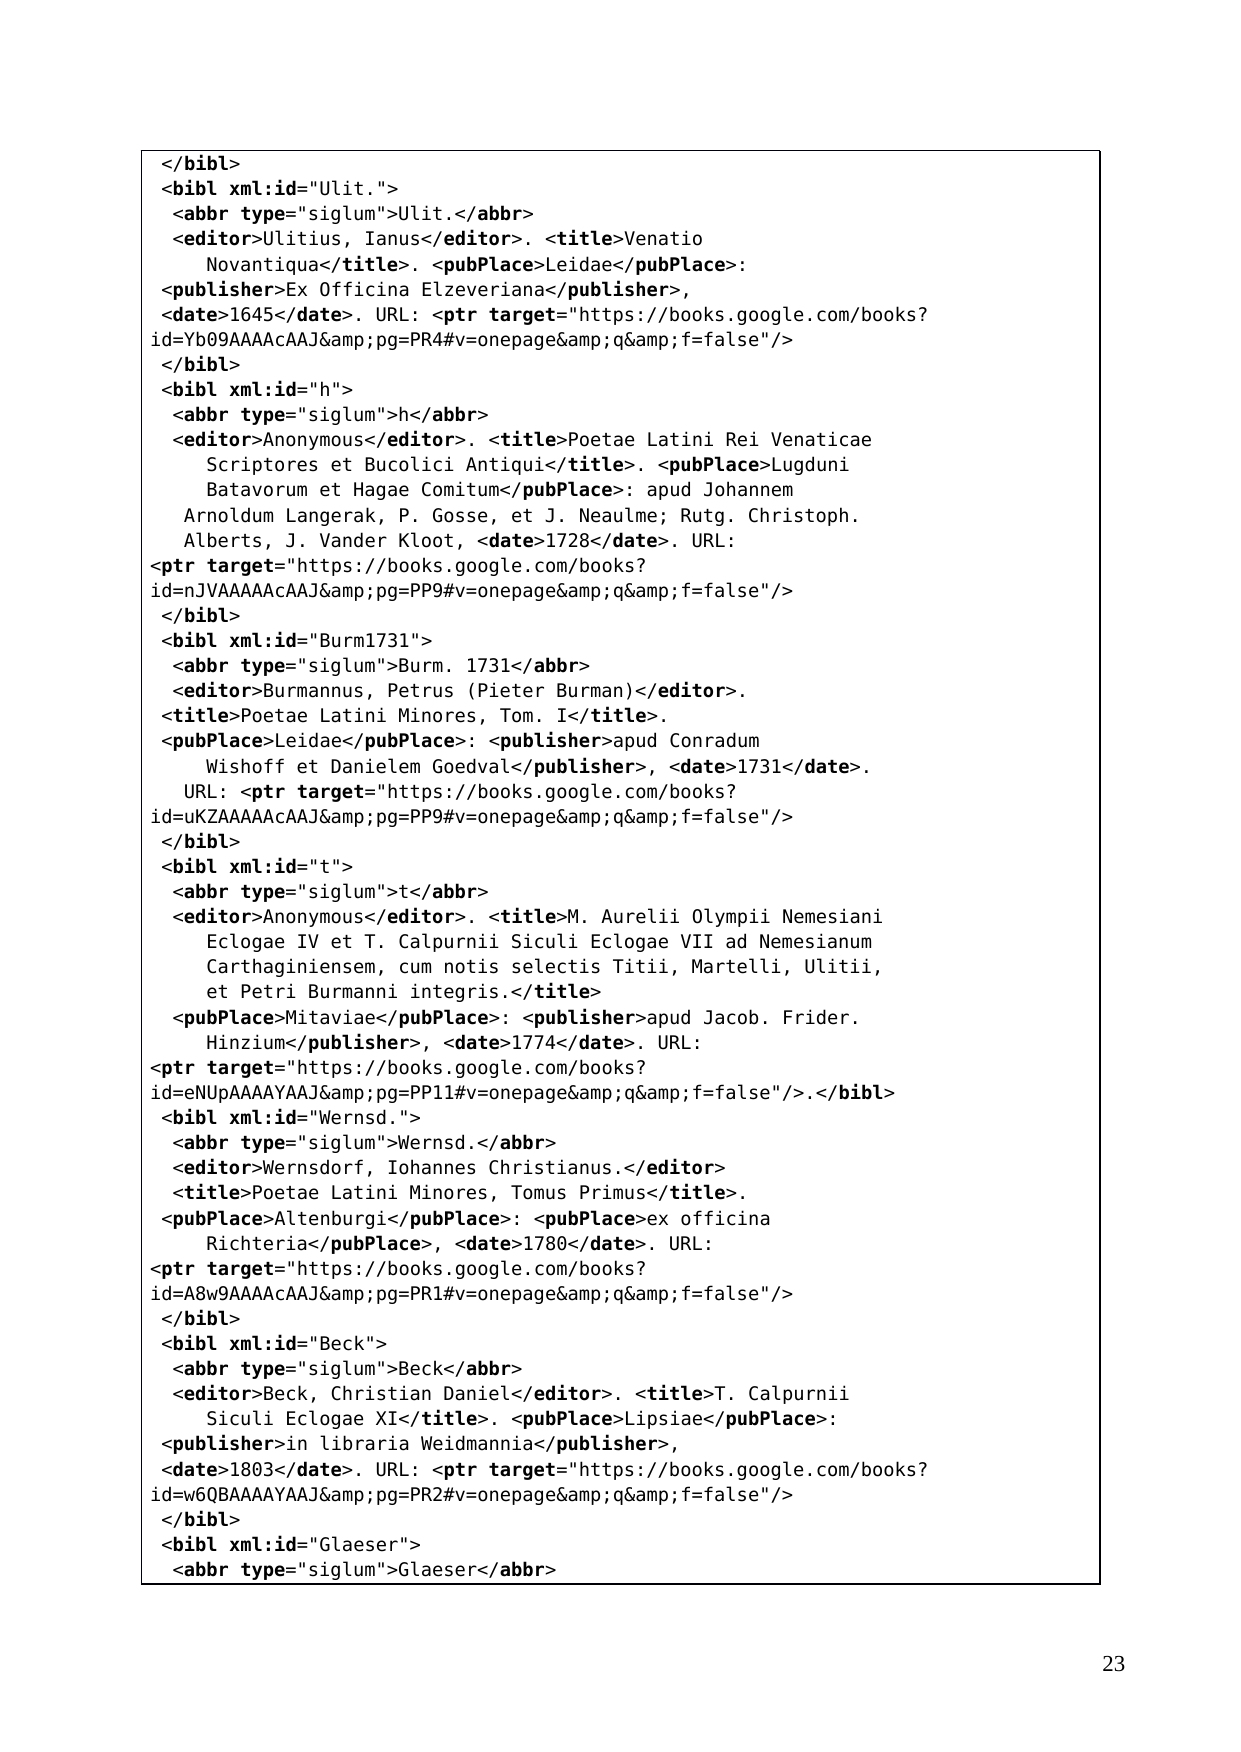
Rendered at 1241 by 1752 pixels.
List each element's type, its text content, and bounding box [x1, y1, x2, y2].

text </bibl> <bibl xml:id="Ulit."> <abbr type="siglum">Ulit.</abbr> <editor>Ulitius, Ianus</editor>. <title>Venatio Novantiqua</title>. <pubPlace>Leidae</pubPlace>: <publisher>Ex Officina Elzeveriana</publisher>, <date>1645</date>. URL: <ptr target="https://books.google.com/books?id=Yb09AAAAcAAJ&amp;pg=PR4#v=onepage&amp;q&amp;f=false"/> </bibl> <bibl xml:id="h"> <abbr type="siglum">h</abbr> <editor>Anonymous</editor>. <title>Poetae Latini Rei Venaticae Scriptores et Bucolici Antiqui</title>. <pubPlace>Lugduni Batavorum et Hagae Comitum</pubPlace>: apud Johannem Arnoldum Langerak, P. Gosse, et J. Neaulme; Rutg. Christoph. Alberts, J. Vander Kloot, <date>1728</date>. URL: <ptr target="https://books.google.com/books?id=nJVAAAAAcAAJ&amp;pg=PP9#v=onepage&amp;q&amp;f=false"/> </bibl> <bibl xml:id="Burm1731"> <abbr type="siglum">Burm. 1731</abbr> <editor>Burmannus, Petrus (Pieter Burman)</editor>. <title>Poetae Latini Minores, Tom. I</title>. <pubPlace>Leidae</pubPlace>: <publisher>apud Conradum Wishoff et Danielem Goedval</publisher>, <date>1731</date>. URL: <ptr target="https://books.google.com/books?id=uKZAAAAAcAAJ&amp;pg=PP9#v=onepage&amp;q&amp;f=false"/> </bibl> <bibl xml:id="t"> <abbr type="siglum">t</abbr> <editor>Anonymous</editor>. <title>M. Aurelii Olympii Nemesiani Eclogae IV et T. Calpurnii Siculi Eclogae VII ad Nemesianum Carthaginiensem, cum notis selectis Titii, Martelli, Ulitii, et Petri Burmanni integris.</title> <pubPlace>Mitaviae</pubPlace>: <publisher>apud Jacob. Frider. Hinzium</publisher>, <date>1774</date>. URL: <ptr target="https://books.google.com/books?id=eNUpAAAAYAAJ&amp;pg=PP11#v=onepage&amp;q&amp;f=false"/>.</bibl> <bibl xml:id="Wernsd."> <abbr type="siglum">Wernsd.</abbr> <editor>Wernsdorf, Iohannes Christianus.</editor> <title>Poetae Latini Minores, Tomus Primus</title>. <pubPlace>Altenburgi</pubPlace>: <pubPlace>ex officina Richteria</pubPlace>, <date>1780</date>. URL: <ptr target="https://books.google.com/books?id=A8w9AAAAcAAJ&amp;pg=PR1#v=onepage&amp;q&amp;f=false"/> </bibl> <bibl xml:id="Beck"> <abbr type="siglum">Beck</abbr> <editor>Beck, Christian Daniel</editor>. <title>T. Calpurnii Siculi Eclogae XI</title>. <pubPlace>Lipsiae</pubPlace>: <publisher>in libraria Weidmannia</publisher>, <date>1803</date>. URL: <ptr target="https://books.google.com/books?id=w6QBAAAAYAAJ&amp;pg=PR2#v=onepage&amp;q&amp;f=false"/> </bibl> <bibl xml:id="Glaeser"> <abbr type="siglum">Glaeser</abbr> [142, 151, 1099, 1583]
